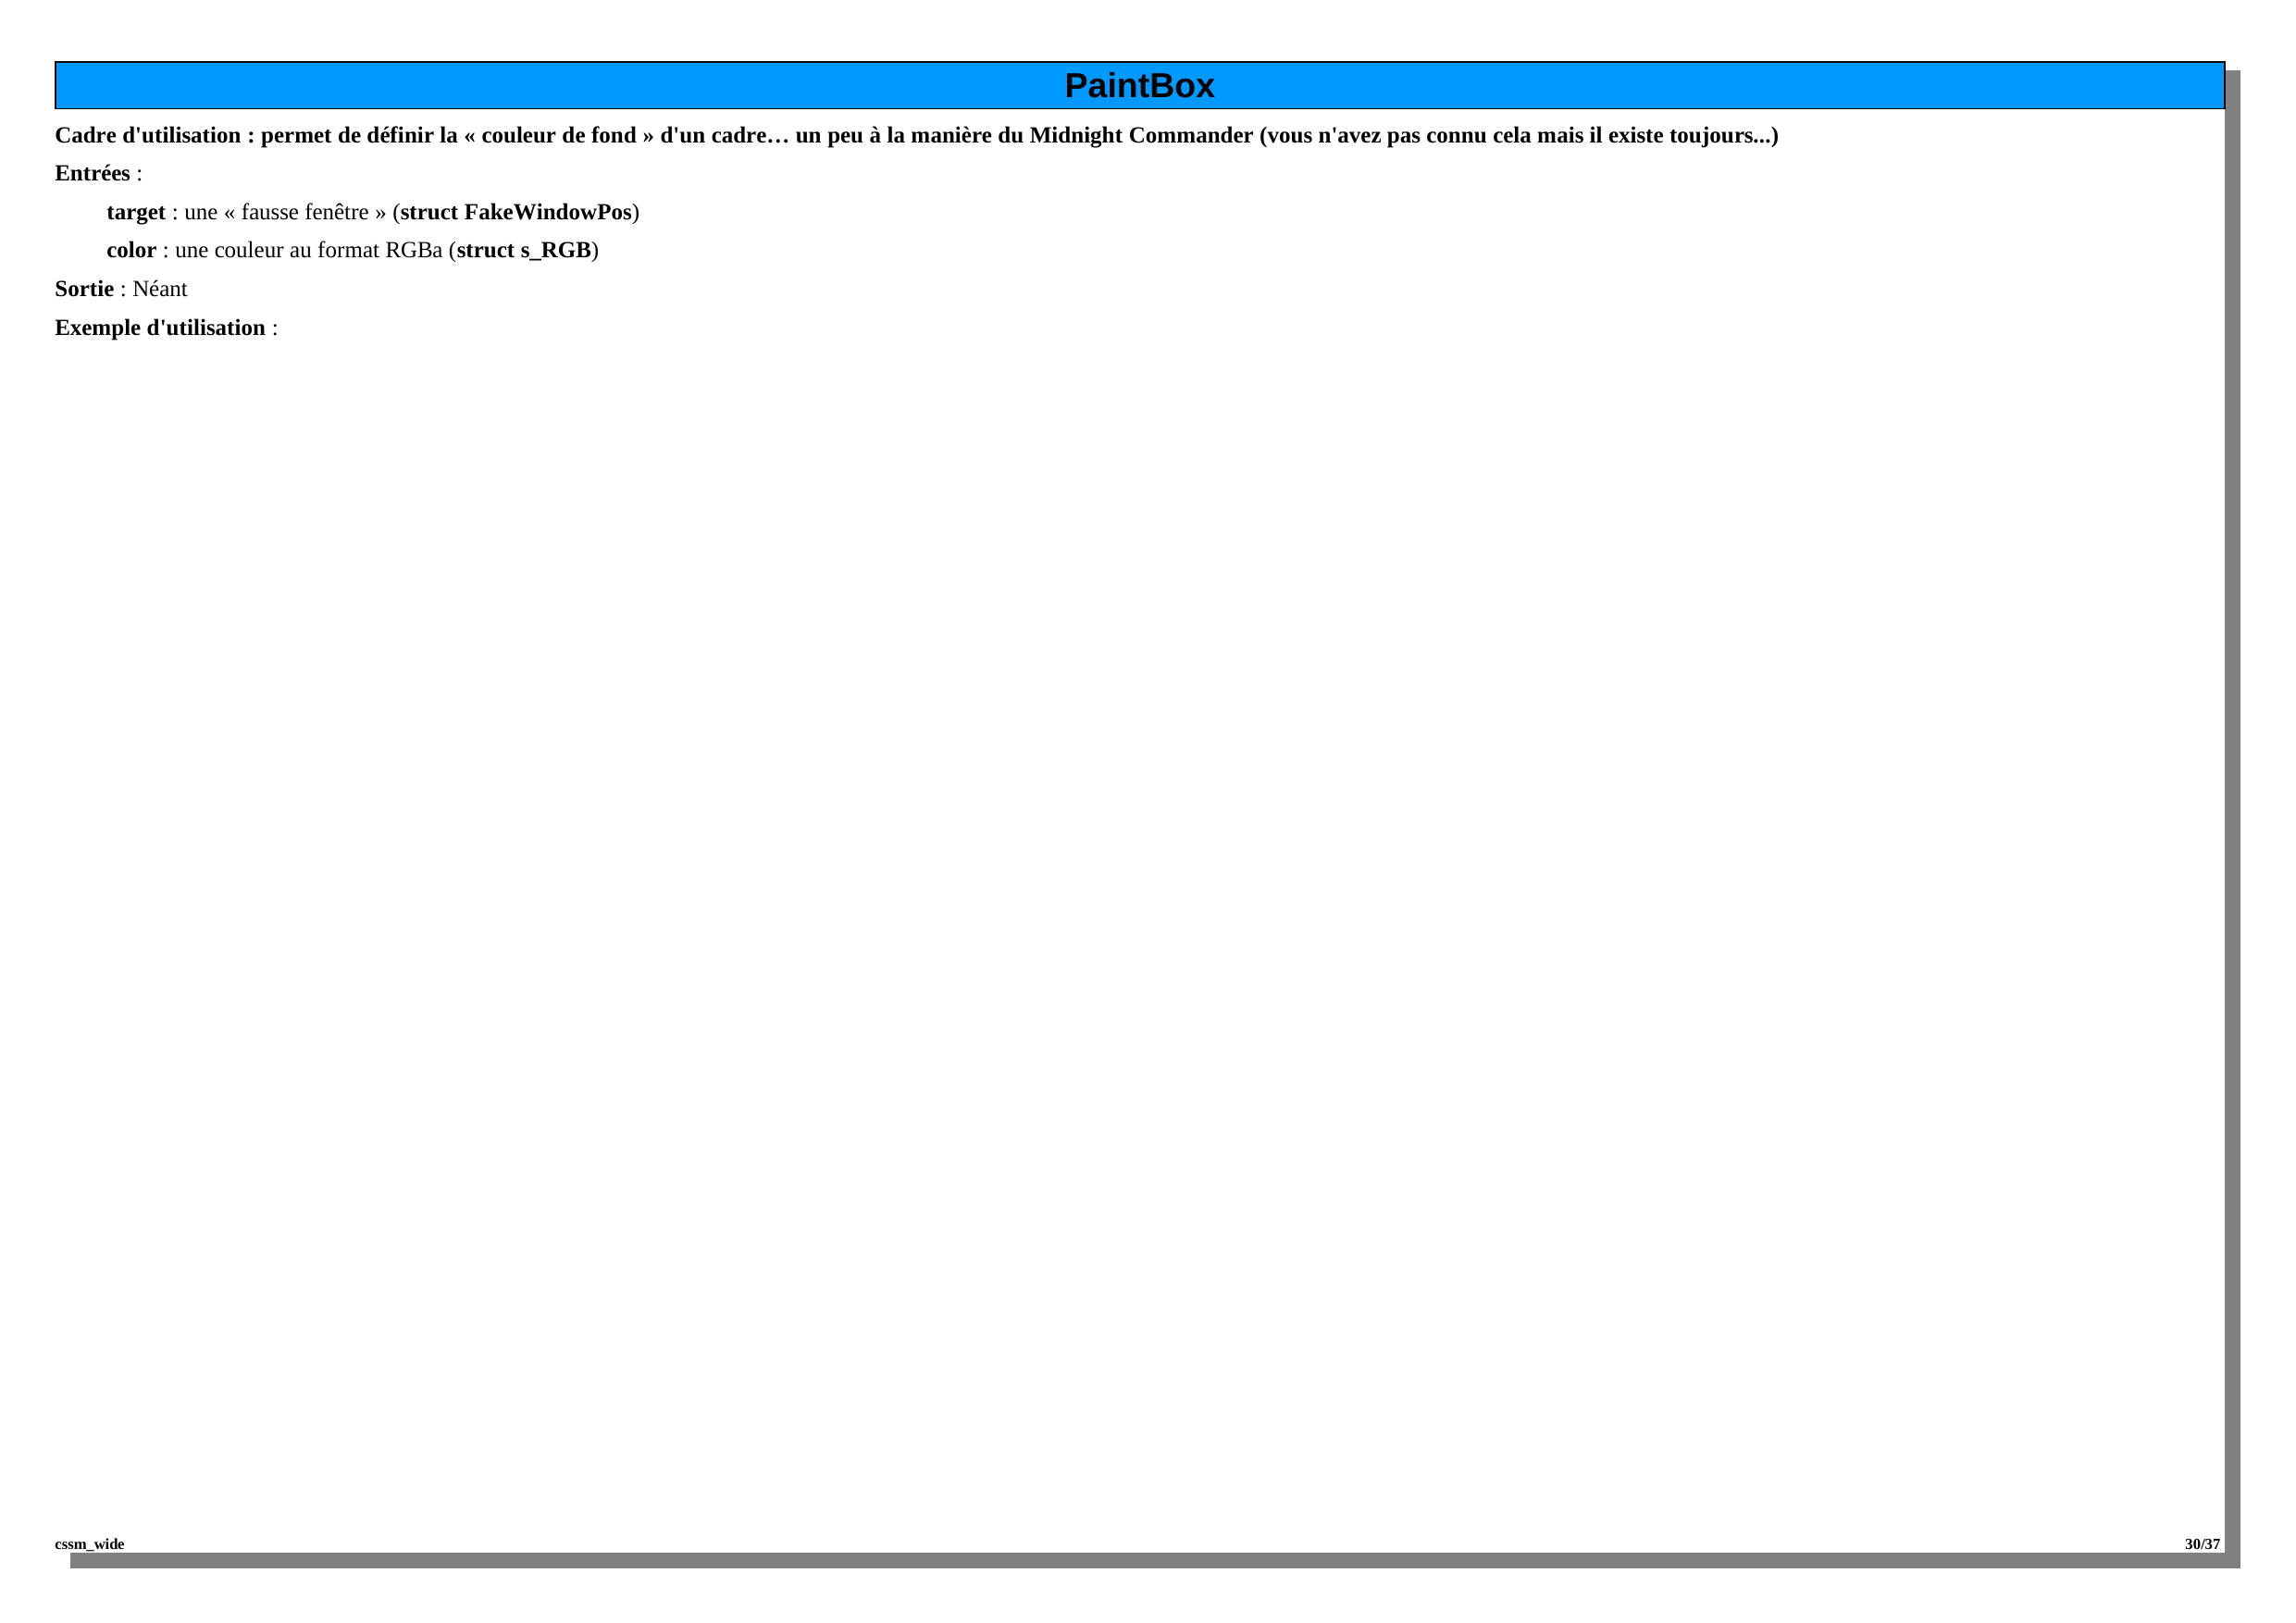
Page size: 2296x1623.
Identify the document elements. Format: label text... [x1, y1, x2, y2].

text Cadre d'utilisation : permet de définir la « couleur de fond » d'un cadre… un peu à la manière du Midnight Commander (vous n'avez pas connu cela mais il existe toujours...) [55, 121, 2225, 148]
text Exemple d'utilisation : [55, 313, 2225, 341]
text color : une couleur au format RGBa (struct s_RGB) [55, 236, 2225, 263]
text target : une « fausse fenêtre » (struct FakeWindowPos) [55, 198, 2225, 225]
text Sortie : Néant [55, 275, 2225, 302]
text Entrées : [55, 159, 2225, 186]
subtitle PaintBox [56, 63, 2224, 108]
